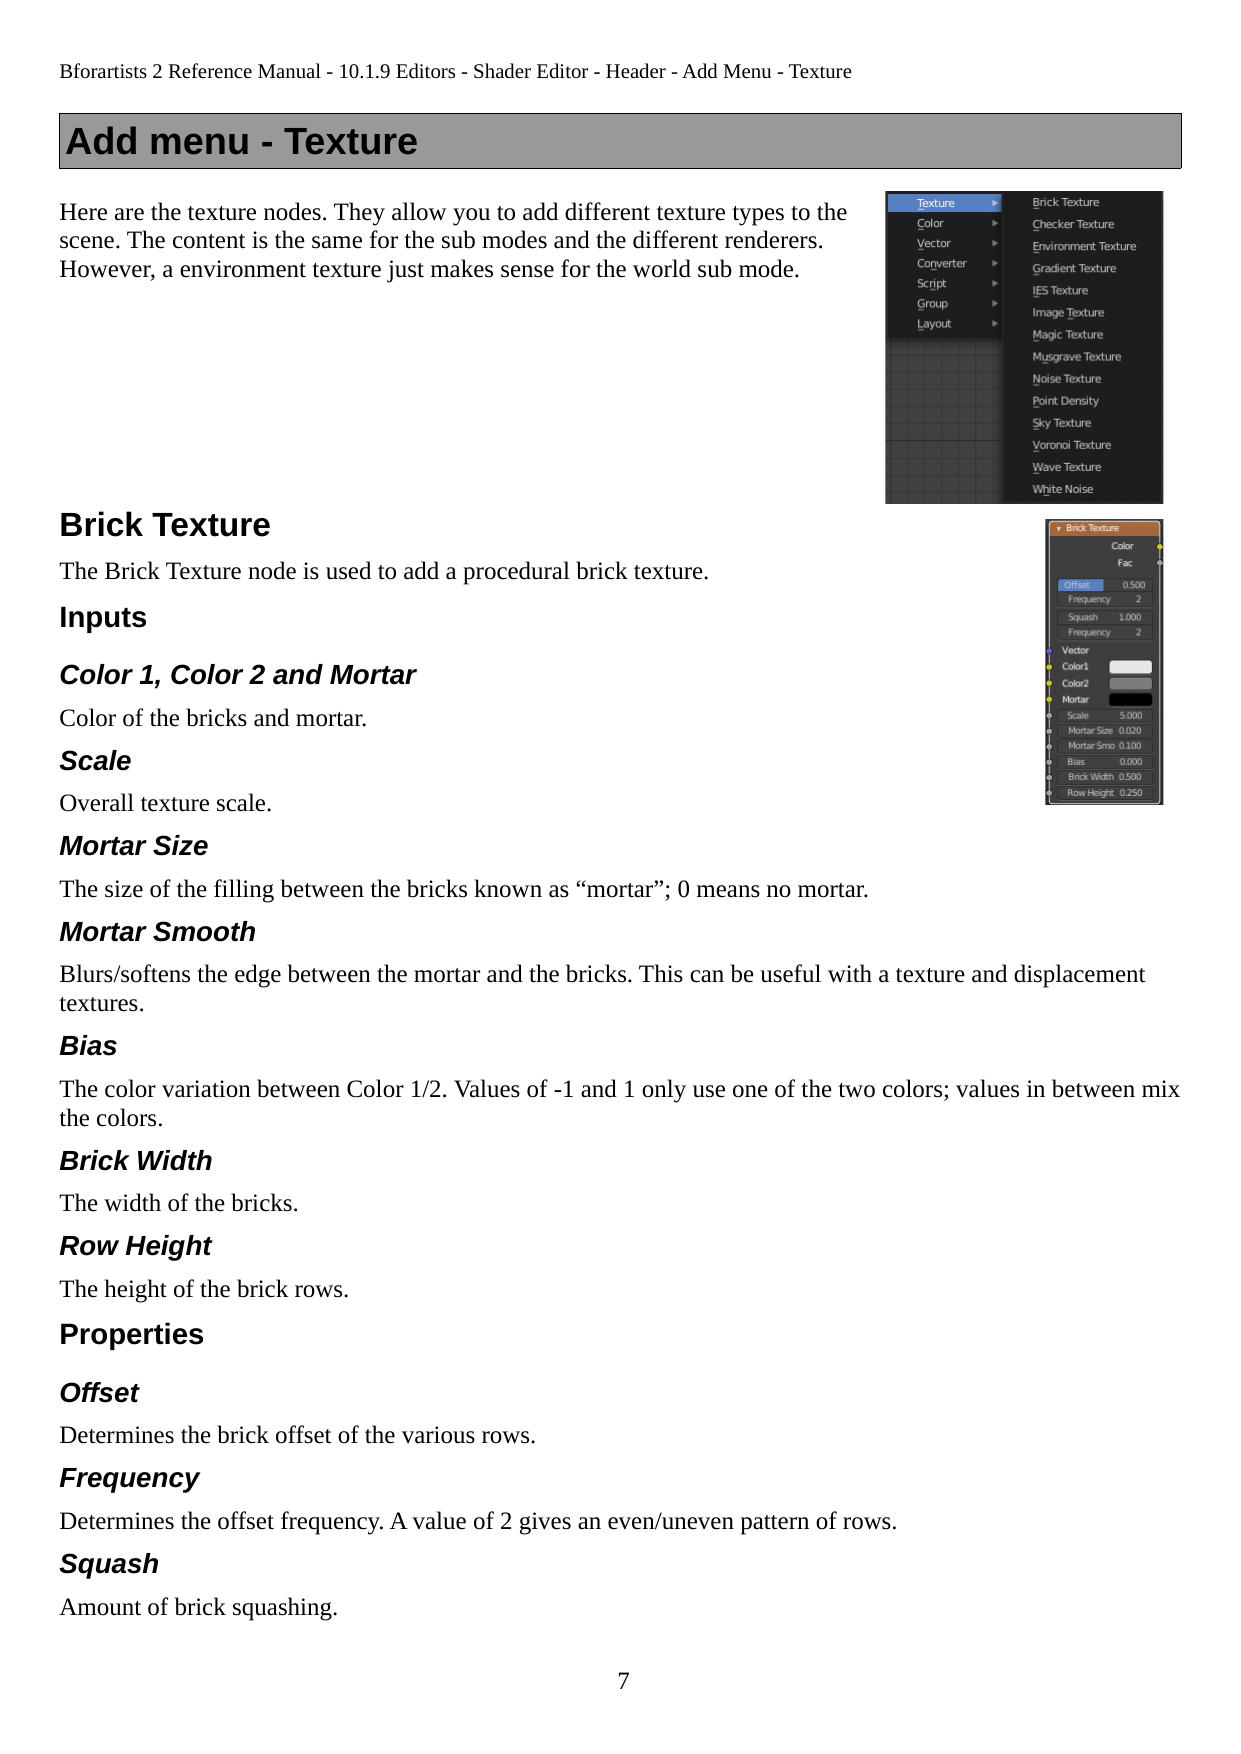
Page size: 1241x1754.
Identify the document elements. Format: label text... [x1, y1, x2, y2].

text Determines the brick offset of the various rows. [59, 1420, 1181, 1449]
table_header Add menu - Texture [60, 114, 1181, 168]
subtitle Scale [59, 744, 1045, 776]
text The color variation between Color 1/2. Values of -1 and 1 only use one of the two colors; values in between mix the colors. [59, 1074, 1181, 1131]
text Determines the offset frequency. A value of 2 gives an even/uneven pattern of rows. [59, 1506, 1181, 1535]
subtitle [1164, 599, 1181, 633]
text The size of the filling between the bricks known as “mortar”; 0 means no mortar. [59, 874, 1181, 903]
subtitle Brick Texture [59, 505, 1181, 544]
text Here are the texture nodes. They allow you to add different texture types to the scene. The content is the same for the sub modes and the different renderers. However, a environment texture just makes sense for the world sub mode. [59, 197, 885, 283]
text The Brick Texture node is used to add a procedural brick texture. [59, 556, 1045, 585]
text Overall texture scale. [59, 788, 1181, 817]
picture [1045, 519, 1164, 805]
text Color of the bricks and mortar. [59, 703, 1045, 731]
subtitle Row Height [59, 1229, 1181, 1261]
picture [885, 191, 1164, 504]
text The height of the brick rows. [59, 1274, 1181, 1303]
subtitle Inputs [59, 599, 1045, 633]
text Blurs/softens the edge between the mortar and the bricks. This can be useful with a texture and displacement textures. [59, 959, 1181, 1017]
subtitle Mortar Smooth [59, 915, 1181, 947]
subtitle [1164, 658, 1181, 690]
subtitle [1164, 744, 1181, 776]
subtitle Squash [59, 1547, 1181, 1579]
subtitle Color 1, Color 2 and Mortar [59, 658, 1045, 690]
subtitle Properties [59, 1317, 1181, 1351]
subtitle Mortar Size [59, 829, 1181, 861]
subtitle Brick Width [59, 1144, 1181, 1176]
subtitle Offset [59, 1376, 1181, 1408]
text Amount of brick squashing. [59, 1592, 1181, 1620]
subtitle Bias [59, 1029, 1181, 1061]
text The width of the bricks. [59, 1188, 1181, 1217]
subtitle Frequency [59, 1462, 1181, 1493]
